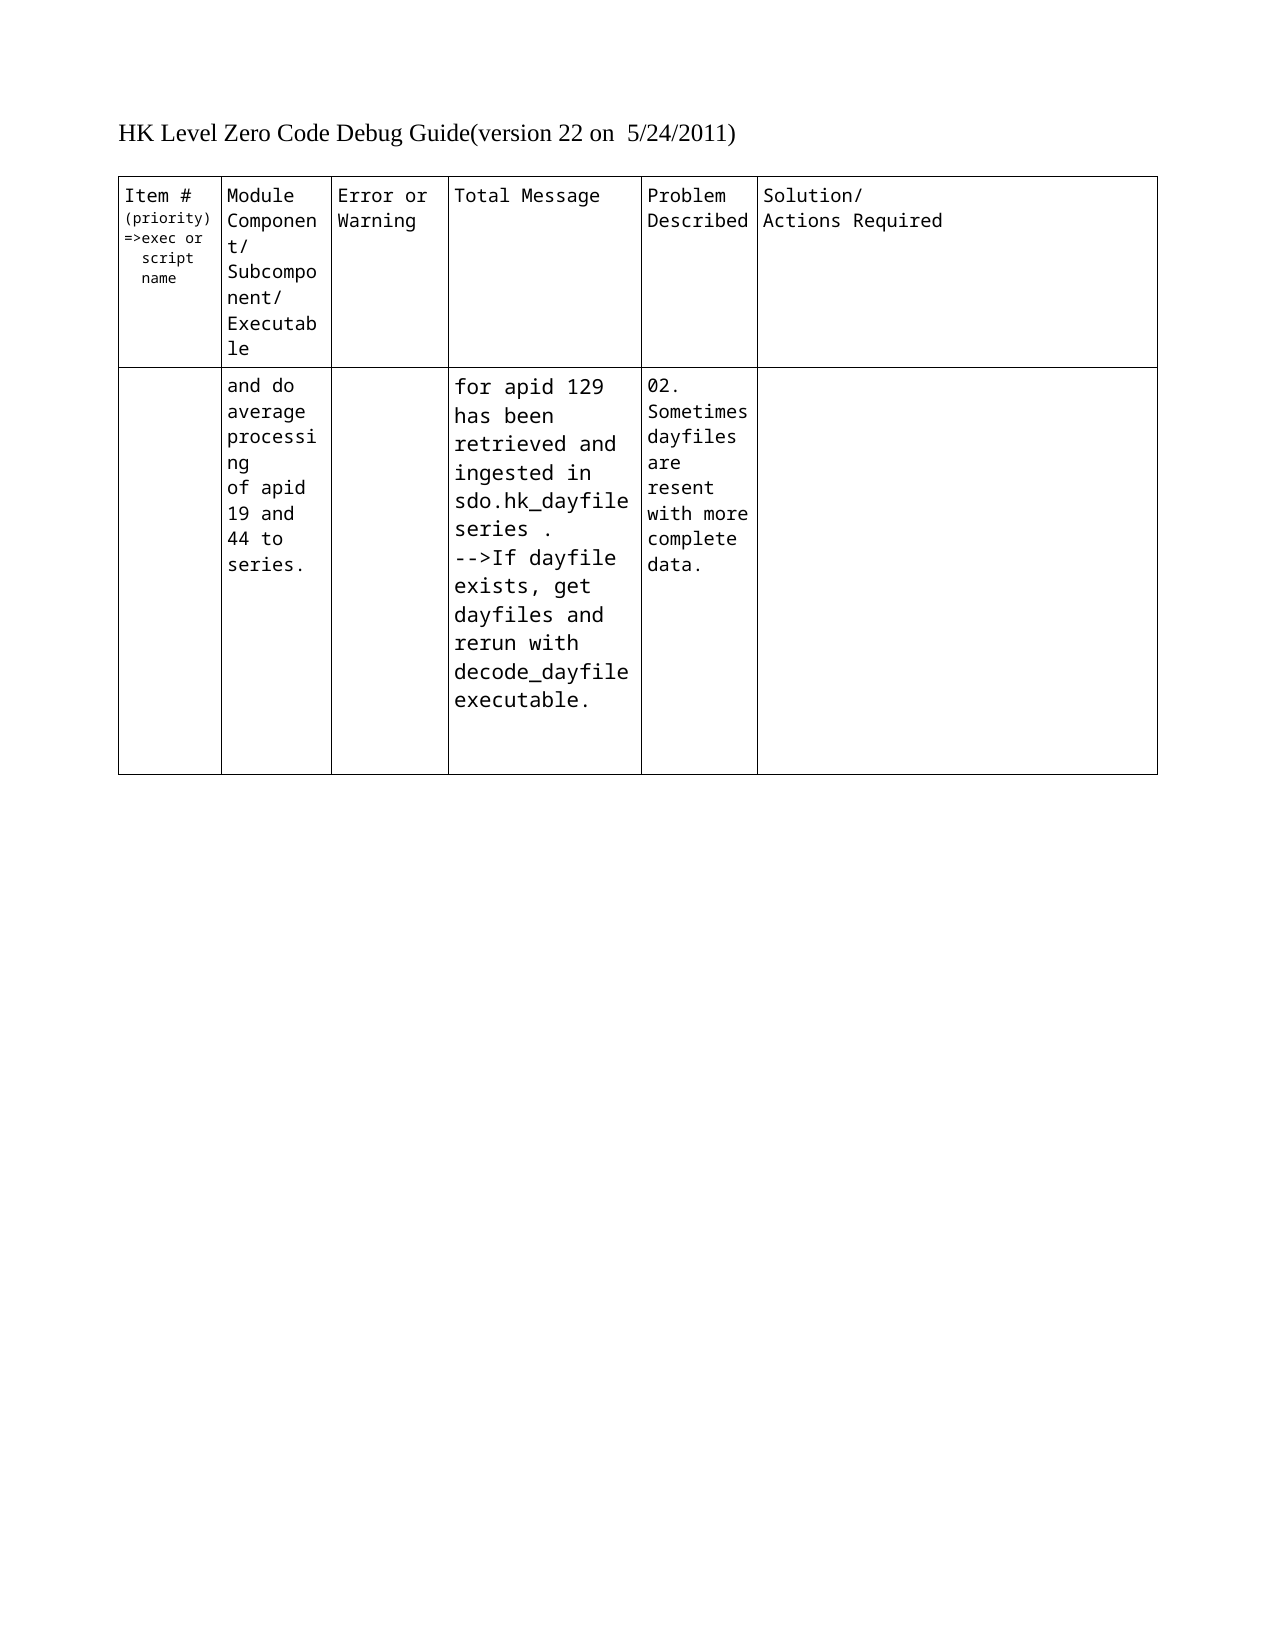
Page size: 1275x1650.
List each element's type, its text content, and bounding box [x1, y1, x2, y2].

table_cell for apid 129 has been retrieved and ingested in sdo.hk_dayfile series . -->If dayfile exists, get dayfiles and rerun with decode_dayfile executable. [449, 368, 641, 774]
table_header Problem Described [642, 177, 757, 367]
table_cell [119, 368, 221, 774]
table_cell and do average processing of apid 19 and 44 to series. [222, 368, 331, 774]
table_cell 02. Sometimes dayfiles are resent with more complete data. [642, 368, 757, 774]
table_header Item # (priority) =>exec or script name [119, 177, 221, 367]
table_header Error or Warning [332, 177, 448, 367]
table_header Solution/ Actions Required [758, 177, 1157, 367]
table_cell [332, 368, 448, 774]
table_header Module Component/ Subcomponent/ Executable [222, 177, 331, 367]
table_cell [758, 368, 1157, 774]
table_header Total Message [449, 177, 641, 367]
